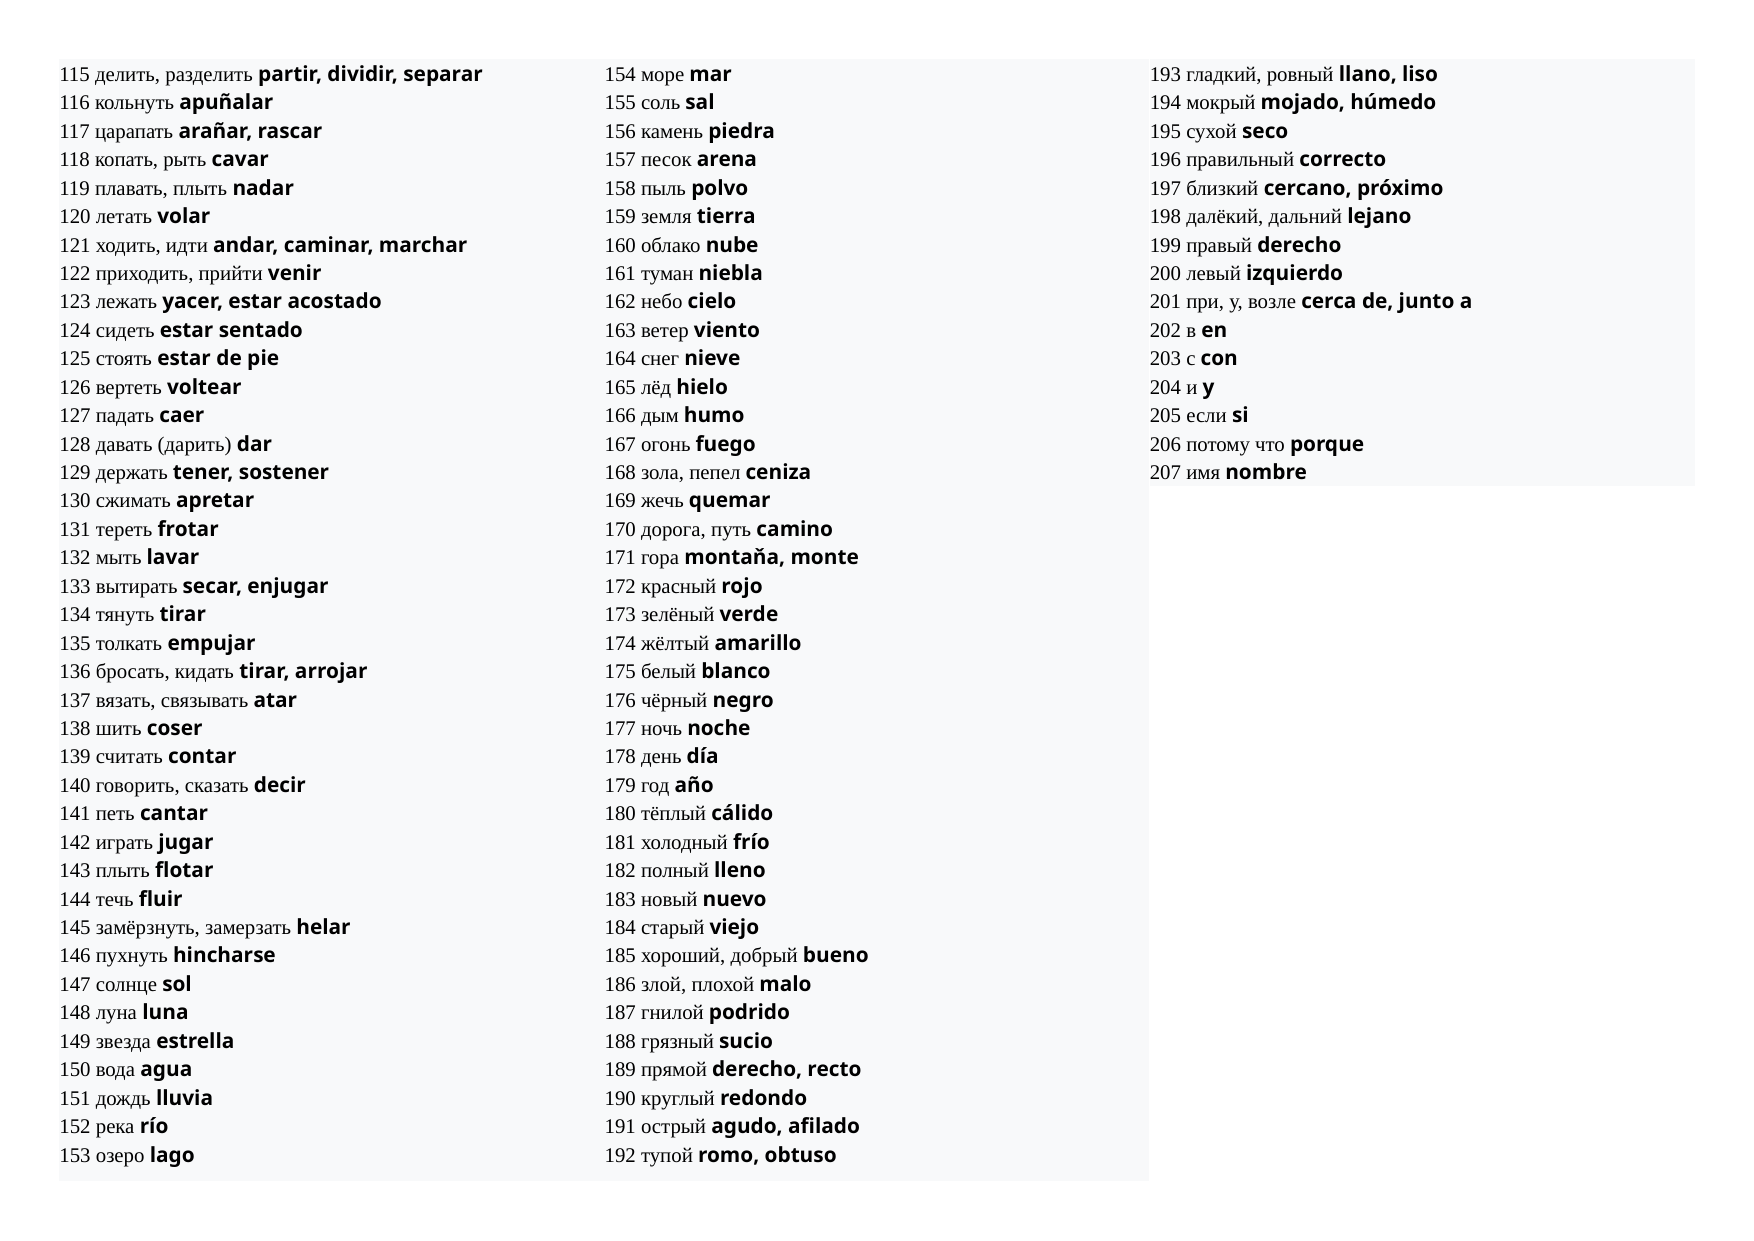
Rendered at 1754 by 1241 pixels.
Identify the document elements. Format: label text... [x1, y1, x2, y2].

text 132 мыть lavar [59, 542, 604, 571]
text 159 земля tierra [604, 201, 1149, 230]
text 171 гора montaňa, monte [604, 542, 1149, 571]
text 144 течь fluir [59, 884, 604, 912]
text 116 кольнуть apuñalar [59, 87, 604, 116]
text 127 падать caer [59, 400, 604, 429]
text 160 облако nube [604, 230, 1149, 258]
text 189 прямой derecho, recto [604, 1054, 1149, 1083]
text 184 старый viejo [604, 912, 1149, 941]
text 158 пыль polvo [604, 173, 1149, 201]
text 136 бросать, кидать tirar, arrojar [59, 656, 604, 685]
text 122 приходить, прийти venir [59, 258, 604, 287]
text 124 сидеть estar sentado [59, 315, 604, 343]
text 166 дым humo [604, 400, 1149, 429]
text 155 соль sal [604, 87, 1149, 116]
text 157 песок arena [604, 144, 1149, 173]
text 186 злой, плохой malo [604, 969, 1149, 997]
text 130 сжимать apretar [59, 486, 604, 514]
text 205 если si [1149, 400, 1695, 429]
text 162 небо cielo [604, 287, 1149, 315]
text 161 туман niebla [604, 258, 1149, 287]
text 180 тёплый cálido [604, 798, 1149, 827]
text 172 красный rojo [604, 571, 1149, 599]
text 206 потому что porque [1149, 429, 1695, 457]
text 117 царапать arañar, rascar [59, 116, 604, 144]
text 139 считать contar [59, 742, 604, 770]
text 191 острый agudo, afilado [604, 1111, 1149, 1140]
text 141 петь cantar [59, 798, 604, 827]
text 120 летать volar [59, 201, 604, 230]
text 125 стоять estar de pie [59, 343, 604, 372]
text 152 река río [59, 1111, 604, 1140]
text 170 дорога, путь camino [604, 514, 1149, 542]
text 163 ветер viento [604, 315, 1149, 343]
text 187 гнилой podrido [604, 997, 1149, 1026]
text 126 вертеть voltear [59, 372, 604, 400]
text 145 замёрзнуть, замерзать helar [59, 912, 604, 941]
text 181 холодный frío [604, 827, 1149, 855]
text 178 день día [604, 742, 1149, 770]
text 197 близкий cercano, próximo [1149, 173, 1695, 201]
text 142 играть jugar [59, 827, 604, 855]
text 167 огонь fuego [604, 429, 1149, 457]
text 203 с con [1149, 343, 1695, 372]
text 128 давать (дарить) dar [59, 429, 604, 457]
text 129 держать tener, sostener [59, 457, 604, 486]
text 207 имя nombre [1149, 457, 1695, 486]
text 190 круглый redondo [604, 1083, 1149, 1111]
text 135 толкать empujar [59, 628, 604, 656]
text 174 жёлтый amarillo [604, 628, 1149, 656]
text 143 плыть flotar [59, 855, 604, 884]
text 185 хороший, добрый bueno [604, 941, 1149, 969]
text 134 тянуть tirar [59, 599, 604, 628]
text 176 чёрный negro [604, 685, 1149, 713]
text 188 грязный sucio [604, 1026, 1149, 1054]
text 133 вытирать secar, enjugar [59, 571, 604, 599]
text 150 вода agua [59, 1054, 604, 1083]
text 115 делить, разделить partir, dividir, separar [59, 59, 604, 87]
text 164 снег nieve [604, 343, 1149, 372]
text 119 плавать, плыть nadar [59, 173, 604, 201]
text 200 левый izquierdo [1149, 258, 1695, 287]
text 153 озеро lago [59, 1140, 604, 1168]
text 140 говорить, сказать decir [59, 770, 604, 798]
text 204 и y [1149, 372, 1695, 400]
text 148 луна luna [59, 997, 604, 1026]
text 198 далёкий, дальний lejano [1149, 201, 1695, 230]
text 177 ночь noche [604, 713, 1149, 742]
text 131 тереть frotar [59, 514, 604, 542]
text 194 мокрый mojado, húmedo [1149, 87, 1695, 116]
text 201 при, у, возле cerca de, junto a [1149, 287, 1695, 315]
text 182 полный lleno [604, 855, 1149, 884]
text 118 копать, рыть cavar [59, 144, 604, 173]
text 138 шить coser [59, 713, 604, 742]
text 121 ходить, идти andar, caminar, marchar [59, 230, 604, 258]
text 149 звезда estrella [59, 1026, 604, 1054]
text 202 в en [1149, 315, 1695, 343]
text 175 белый blanco [604, 656, 1149, 685]
text 195 сухой seco [1149, 116, 1695, 144]
text 168 зола, пепел ceniza [604, 457, 1149, 486]
text 165 лёд hielo [604, 372, 1149, 400]
text 169 жечь quemar [604, 486, 1149, 514]
text 196 правильный correcto [1149, 144, 1695, 173]
text 192 тупой romo, obtuso [604, 1140, 1149, 1168]
text 123 лежать yacer, estar acostado [59, 287, 604, 315]
text 156 камень piedra [604, 116, 1149, 144]
text 199 правый derecho [1149, 230, 1695, 258]
text 151 дождь lluvia [59, 1083, 604, 1111]
text 173 зелёный verde [604, 599, 1149, 628]
text 179 год año [604, 770, 1149, 798]
text 146 пухнуть hincharse [59, 941, 604, 969]
text 137 вязать, связывать atar [59, 685, 604, 713]
text 147 солнце sol [59, 969, 604, 997]
text 183 новый nuevo [604, 884, 1149, 912]
text 154 море mar [604, 59, 1149, 87]
text 193 гладкий, ровный llano, liso [1149, 59, 1695, 87]
